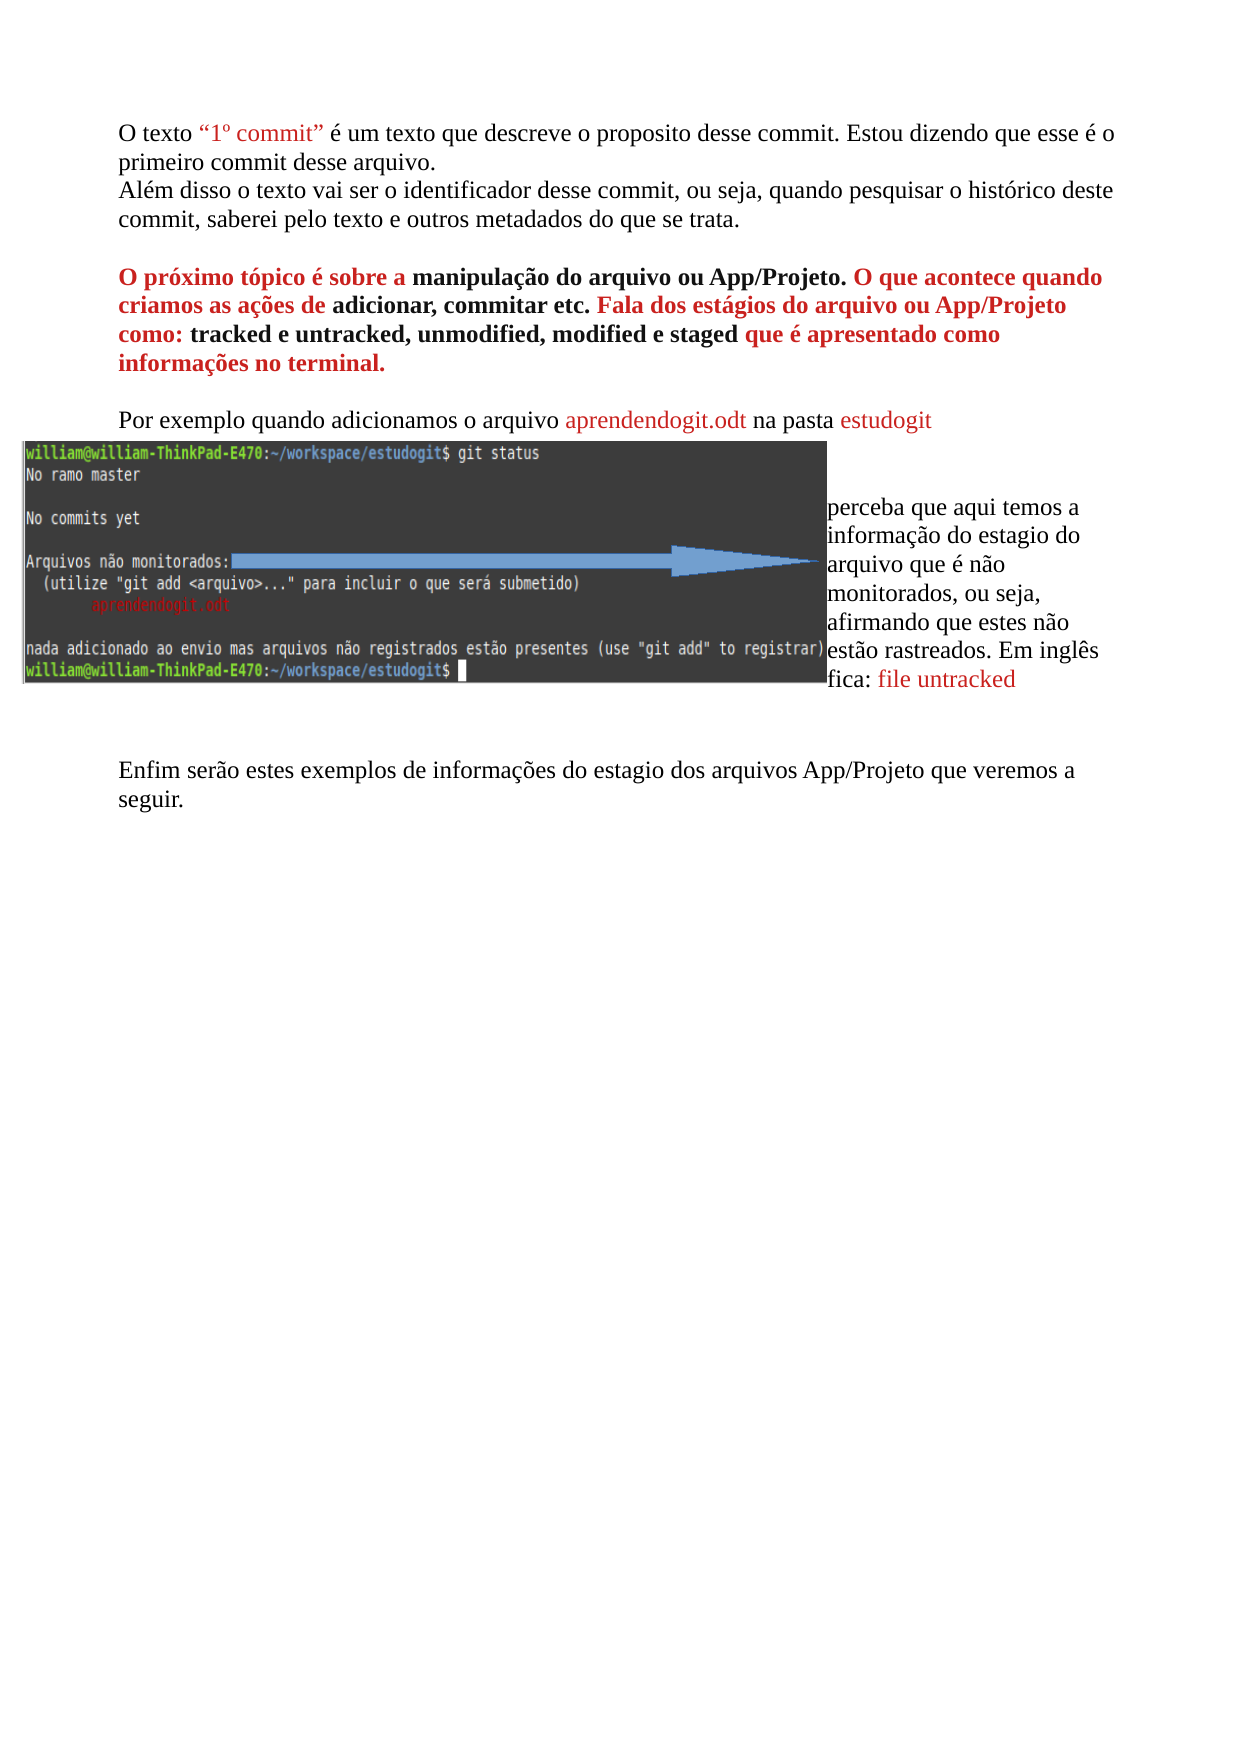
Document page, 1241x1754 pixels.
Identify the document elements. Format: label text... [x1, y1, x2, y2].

picture [21, 441, 827, 684]
text Além disso o texto vai ser o identificador desse commit, ou seja, quando pesquisar o histórico deste commit, saberei pelo texto e outros metadados do que se trata. [118, 176, 1122, 233]
text O texto “1º commit” é um texto que descreve o proposito desse commit. Estou dizendo que esse é o primeiro commit desse arquivo. [118, 118, 1122, 176]
text Por exemplo quando adicionamos o arquivo aprendendogit.odt na pasta estudogit [118, 406, 1122, 434]
text perceba que aqui temos a informação do estagio do arquivo que é não monitorados, ou seja, afirmando que estes não estão rastreados. Em inglês fica: file untracked [118, 492, 1122, 693]
text O próximo tópico é sobre a manipulação do arquivo ou App/Projeto. O que acontece quando criamos as ações de adicionar, commitar etc. Fala dos estágios do arquivo ou App/Projeto como: tracked e untracked, unmodified, modified e staged que é apresentado como informações no terminal. [118, 262, 1122, 377]
text Enfim serão estes exemplos de informações do estagio dos arquivos App/Projeto que veremos a seguir. [118, 755, 1122, 813]
